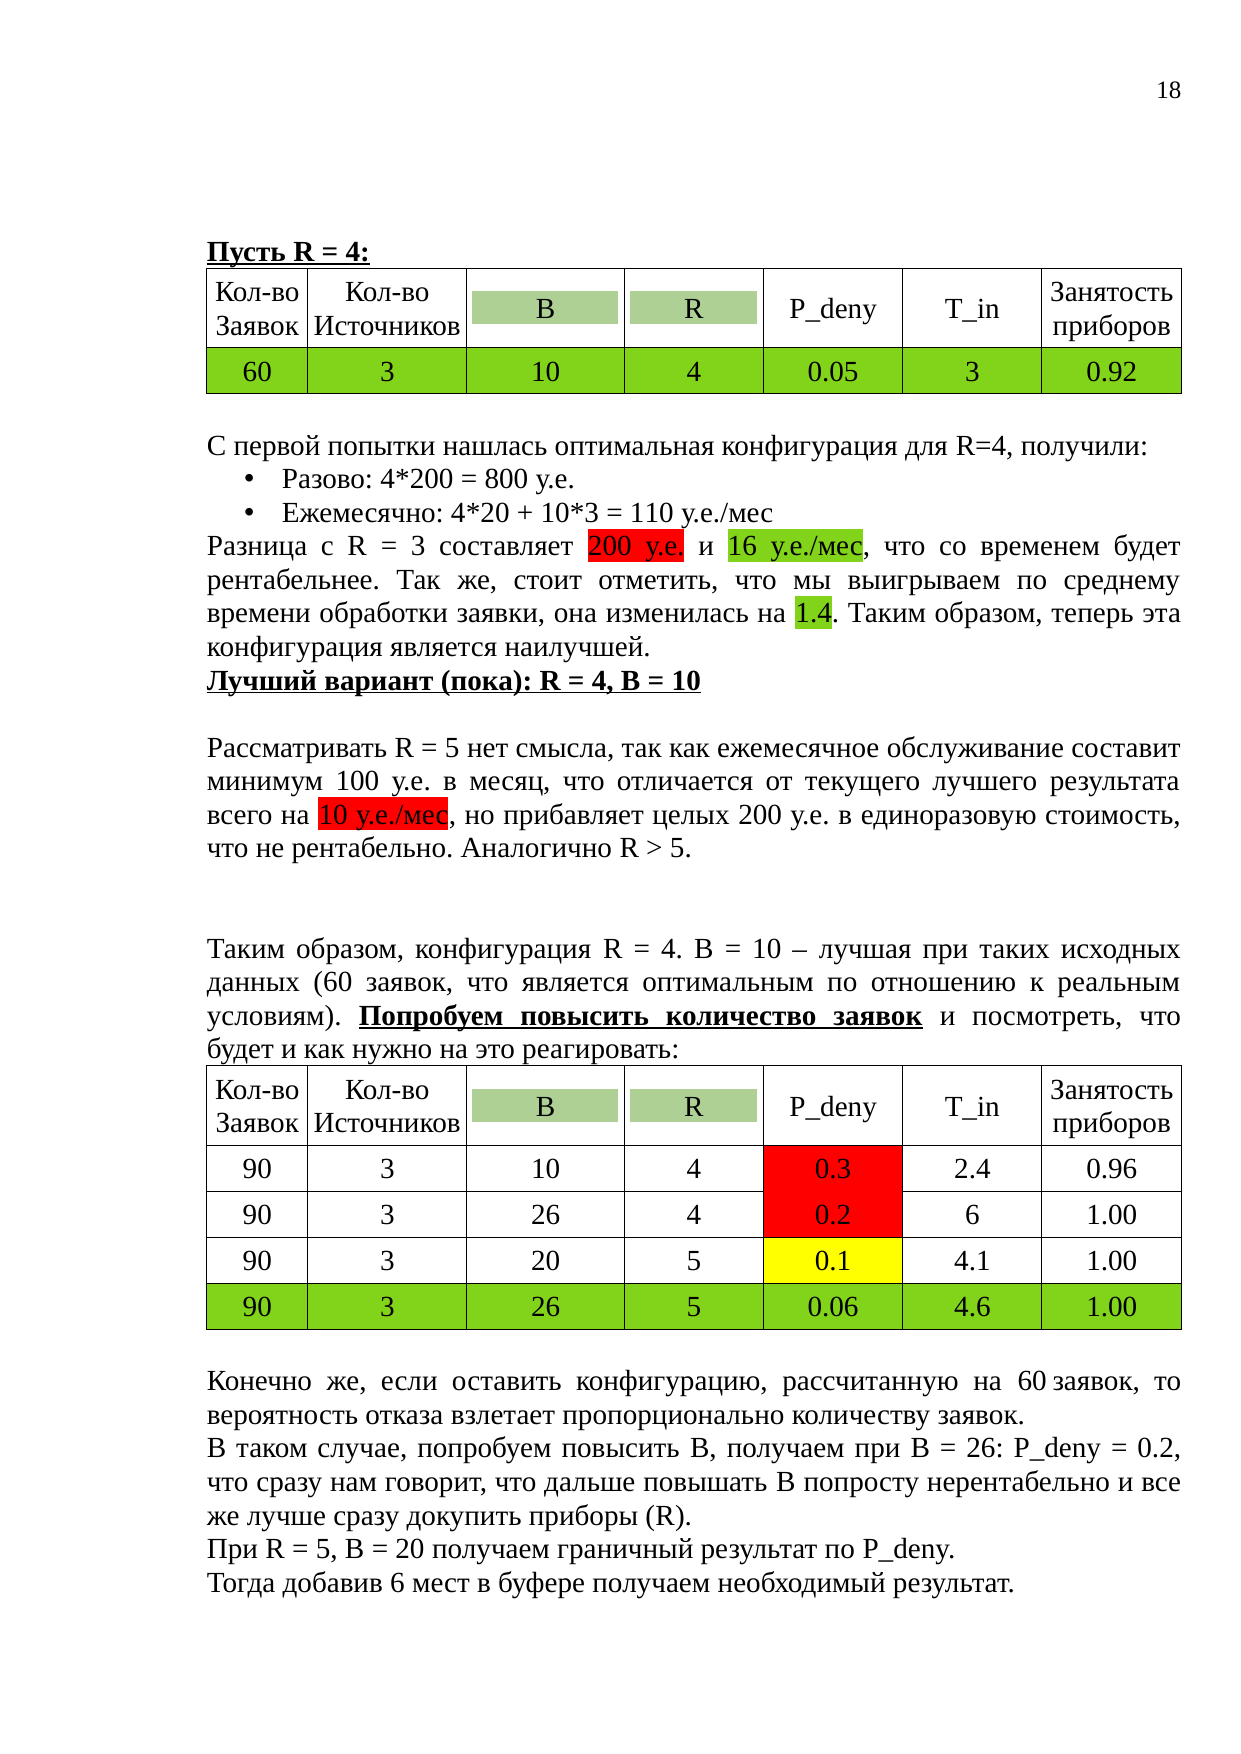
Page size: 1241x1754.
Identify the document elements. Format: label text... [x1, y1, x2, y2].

table_cell 0.2 [764, 1191, 902, 1237]
table_cell 0.96 [1042, 1146, 1181, 1191]
table_cell 3 [308, 1146, 466, 1191]
table_cell 0.06 [764, 1284, 902, 1329]
table_header Занятость приборов [1042, 1066, 1181, 1145]
table_cell 1.00 [1042, 1192, 1181, 1237]
text Рассматривать R = 5 нет смысла, так как ежемесячное обслуживание составит минимум 100 у.е. в месяц, что отличается от текущего лучшего результата всего на 10 у.е./мес, но прибавляет целых 200 у.е. в единоразовую стоимость, что не рентабельно. Аналогично R > 5. [207, 730, 1181, 864]
table_cell 4.6 [903, 1284, 1041, 1329]
table_header B [467, 269, 624, 347]
table_cell 3 [308, 1192, 466, 1237]
table_header Кол-во Источников [308, 269, 466, 347]
table_cell 10 [467, 348, 624, 393]
table_header Кол-во Заявок [207, 269, 307, 347]
table_cell 90 [207, 1192, 307, 1237]
text Лучший вариант (пока): R = 4, B = 10 [207, 663, 1181, 696]
table_cell 4 [625, 1192, 763, 1237]
text С первой попытки нашлась оптимальная конфигурация для R=4, получили: [207, 428, 1181, 461]
list Ежемесячно: 4*20 + 10*3 = 110 у.е./мес [244, 495, 1181, 528]
text Пусть R = 4: [207, 234, 1181, 267]
table_cell 0.1 [764, 1238, 902, 1283]
table_cell 90 [207, 1284, 307, 1329]
table_cell 0.3 [764, 1146, 902, 1191]
table_cell 20 [467, 1238, 624, 1283]
table_cell 3 [308, 1238, 466, 1283]
table_cell 3 [308, 348, 466, 393]
table_cell 0.92 [1042, 348, 1181, 393]
table_cell 90 [207, 1146, 307, 1191]
table_cell 10 [467, 1146, 624, 1191]
text Тогда добавив 6 мест в буфере получаем необходимый результат. [207, 1565, 1181, 1598]
table_cell 4.1 [903, 1238, 1041, 1283]
text Конечно же, если оставить конфигурацию, рассчитанную на 60 заявок, то вероятность отказа взлетает пропорционально количеству заявок. [207, 1363, 1181, 1431]
table_header T_in [903, 1066, 1041, 1145]
table_cell 2.4 [903, 1146, 1041, 1191]
table_header R [625, 1066, 763, 1145]
table_header R [625, 269, 763, 347]
table_cell 1.00 [1042, 1284, 1181, 1329]
table_header Кол-во Источников [308, 1066, 466, 1145]
table_cell 60 [207, 348, 307, 393]
text При R = 5, B = 20 получаем граничный результат по P_deny. [207, 1531, 1181, 1565]
table_cell 5 [625, 1238, 763, 1283]
table_header P_deny [764, 1066, 902, 1145]
table_cell 3 [308, 1284, 466, 1329]
text Таким образом, конфигурация R = 4. B = 10 – лучшая при таких исходных данных (60 заявок, что является оптимальным по отношению к реальным условиям). Попробуем повысить количество заявок и посмотреть, что будет и как нужно на это реагировать: [207, 931, 1181, 1065]
text В таком случае, попробуем повысить B, получаем при B = 26: P_deny = 0.2, что сразу нам говорит, что дальше повышать B попросту нерентабельно и все же лучше сразу докупить приборы (R). [207, 1431, 1181, 1531]
table_cell 5 [625, 1284, 763, 1329]
table_cell 90 [207, 1238, 307, 1283]
table_cell 1.00 [1042, 1238, 1181, 1283]
table_cell 4 [625, 348, 763, 393]
table_cell 6 [903, 1192, 1041, 1237]
table_cell 3 [903, 348, 1041, 393]
text Разница с R = 3 составляет 200 у.е. и 16 у.е./мес, что со временем будет рентабельнее. Так же, стоит отметить, что мы выигрываем по среднему времени обработки заявки, она изменилась на 1.4. Таким образом, теперь эта конфигурация является наилучшей. [207, 528, 1181, 663]
table_header T_in [903, 269, 1041, 347]
table_cell 0.05 [764, 348, 902, 393]
table_header B [467, 1066, 624, 1145]
table_header Занятость приборов [1042, 269, 1181, 347]
list Разово: 4*200 = 800 у.е. [244, 461, 1181, 495]
table_cell 26 [467, 1192, 624, 1237]
table_header Кол-во Заявок [207, 1066, 307, 1145]
table_cell 26 [467, 1284, 624, 1329]
table_cell 4 [625, 1146, 763, 1191]
table_header P_deny [764, 269, 902, 347]
